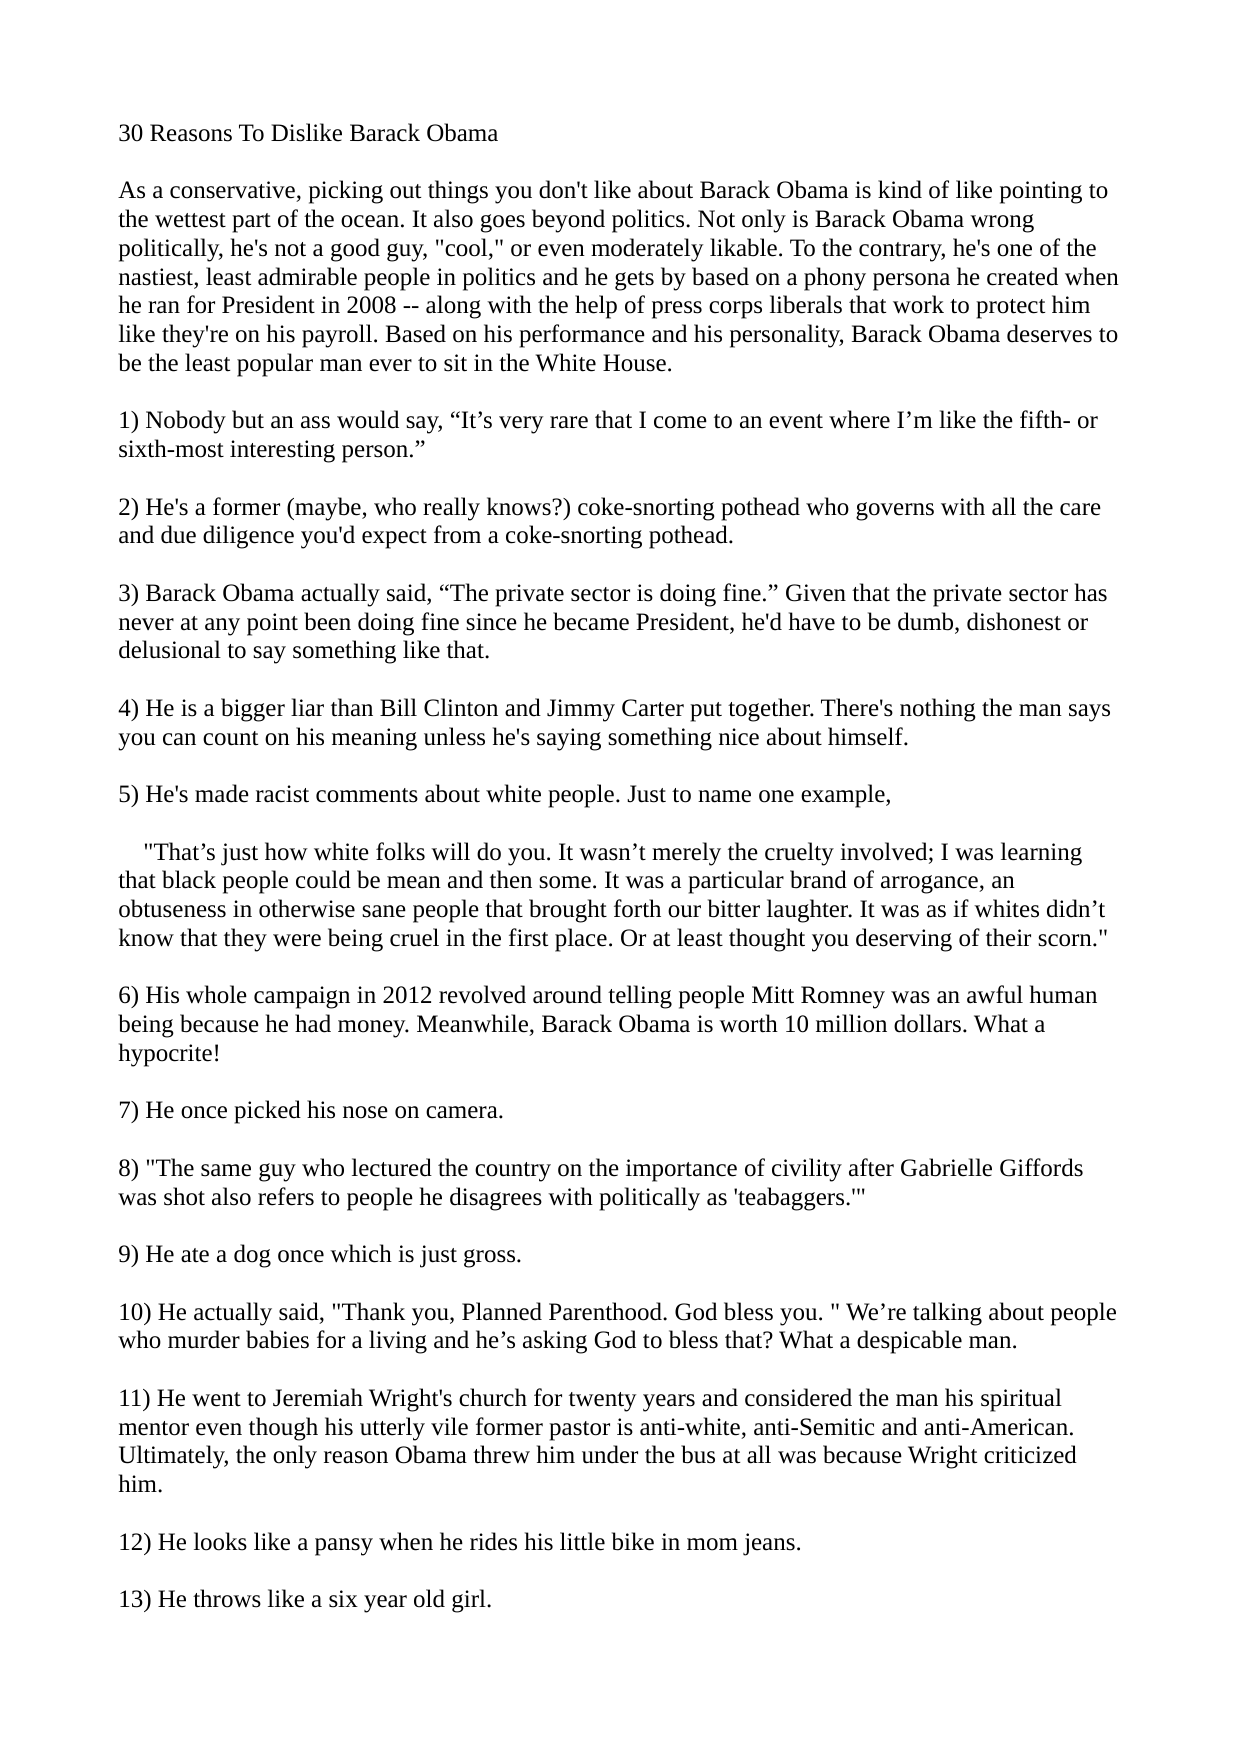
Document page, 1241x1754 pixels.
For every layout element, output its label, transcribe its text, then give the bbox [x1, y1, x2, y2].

text As a conservative, picking out things you don't like about Barack Obama is kind of like pointing to the wettest part of the ocean. It also goes beyond politics. Not only is Barack Obama wrong politically, he's not a good guy, "cool," or even moderately likable. To the contrary, he's one of the nastiest, least admirable people in politics and he gets by based on a phony persona he created when he ran for President in 2008 -- along with the help of press corps liberals that work to protect him like they're on his payroll. Based on his performance and his personality, Barack Obama deserves to be the least popular man ever to sit in the White House. [118, 176, 1122, 377]
text 8) "The same guy who lectured the country on the importance of civility after Gabrielle Giffords was shot also refers to people he disagrees with politically as 'teabaggers.'" [118, 1153, 1122, 1211]
text 4) He is a bigger liar than Bill Clinton and Jimmy Carter put together. There's nothing the man says you can count on his meaning unless he's saying something nice about himself. [118, 693, 1122, 751]
text 10) He actually said, "Thank you, Planned Parenthood. God bless you. " We’re talking about people who murder babies for a living and he’s asking God to bless that? What a despicable man. [118, 1297, 1122, 1354]
text 12) He looks like a pansy when he rides his little bike in mom jeans. [118, 1527, 1122, 1556]
text 11) He went to Jeremiah Wright's church for twenty years and considered the man his spiritual mentor even though his utterly vile former pastor is anti-white, anti-Semitic and anti-American. Ultimately, the only reason Obama threw him under the bus at all was because Wright criticized him. [118, 1383, 1122, 1498]
text 6) His whole campaign in 2012 revolved around telling people Mitt Romney was an awful human being because he had money. Meanwhile, Barack Obama is worth 10 million dollars. What a hypocrite! [118, 981, 1122, 1067]
text 7) He once picked his nose on camera. [118, 1096, 1122, 1124]
text 30 Reasons To Dislike Barack Obama [118, 118, 1122, 147]
text 3) Barack Obama actually said, “The private sector is doing fine.” Given that the private sector has never at any point been doing fine since he became President, he'd have to be dumb, dishonest or delusional to say something like that. [118, 578, 1122, 664]
text "That’s just how white folks will do you. It wasn’t merely the cruelty involved; I was learning that black people could be mean and then some. It was a particular brand of arrogance, an obtuseness in otherwise sane people that brought forth our bitter laughter. It was as if whites didn’t know that they were being cruel in the first place. Or at least thought you deserving of their scorn." [118, 837, 1122, 952]
text 13) He throws like a six year old girl. [118, 1584, 1122, 1613]
text 9) He ate a dog once which is just gross. [118, 1239, 1122, 1268]
text 1) Nobody but an ass would say, “It’s very rare that I come to an event where I’m like the fifth- or sixth-most interesting person.” [118, 406, 1122, 463]
text 5) He's made racist comments about white people. Just to name one example, [118, 779, 1122, 808]
text 2) He's a former (maybe, who really knows?) coke-snorting pothead who governs with all the care and due diligence you'd expect from a coke-snorting pothead. [118, 492, 1122, 549]
